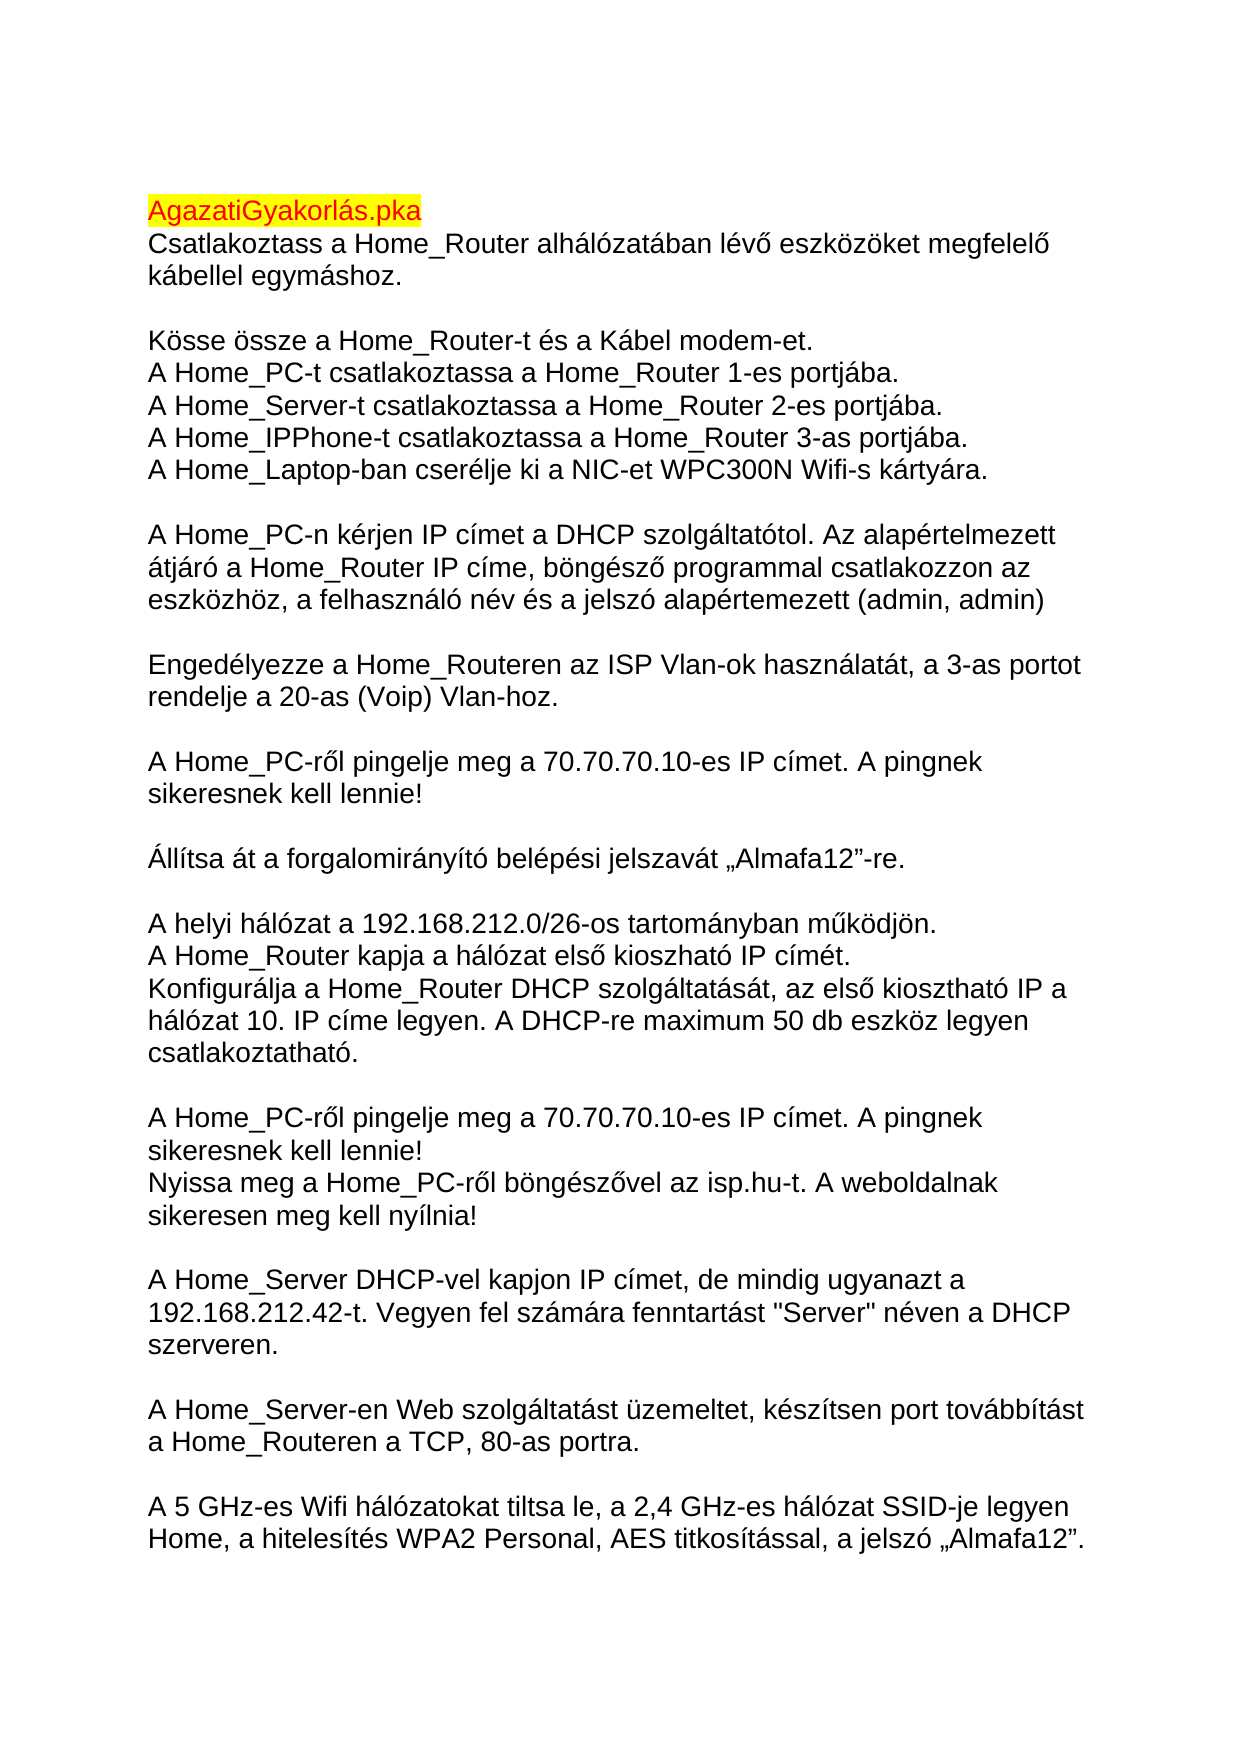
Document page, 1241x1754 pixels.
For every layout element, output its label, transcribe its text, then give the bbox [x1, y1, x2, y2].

text Állítsa át a forgalomirányító belépési jelszavát „Almafa12”-re. [148, 842, 1093, 874]
text A Home_PC-n kérjen IP címet a DHCP szolgáltatótol. Az alapértelmezett átjáró a Home_Router IP címe, böngésző programmal csatlakozzon az eszközhöz, a felhasználó név és a jelszó alapértemezett (admin, admin) [148, 518, 1093, 615]
text A Home_Server-t csatlakoztassa a Home_Router 2-es portjába. [148, 388, 1093, 421]
text A Home_Server DHCP-vel kapjon IP címet, de mindig ugyanazt a 192.168.212.42-t. Vegyen fel számára fenntartást "Server" néven a DHCP szerveren. [148, 1263, 1093, 1360]
text Nyissa meg a Home_PC-ről böngészővel az isp.hu-t. A weboldalnak sikeresen meg kell nyílnia! [148, 1166, 1093, 1231]
text A Home_Server-en Web szolgáltatást üzemeltet, készítsen port továbbítást a Home_Routeren a TCP, 80-as portra. [148, 1393, 1093, 1458]
text A 5 GHz-es Wifi hálózatokat tiltsa le, a 2,4 GHz-es hálózat SSID-je legyen Home, a hitelesítés WPA2 Personal, AES titkosítással, a jelszó „Almafa12”. [148, 1490, 1093, 1555]
text A Home_PC-t csatlakoztassa a Home_Router 1-es portjába. [148, 356, 1093, 388]
text A Home_Laptop-ban cserélje ki a NIC-et WPC300N Wifi-s kártyára. [148, 453, 1093, 486]
text Csatlakoztass a Home_Router alhálózatában lévő eszközöket megfelelő kábellel egymáshoz. [148, 227, 1093, 291]
text Konfigurálja a Home_Router DHCP szolgáltatását, az első kiosztható IP a hálózat 10. IP címe legyen. A DHCP-re maximum 50 db eszköz legyen csatlakoztatható. [148, 972, 1093, 1069]
text A Home_Router kapja a hálózat első kioszható IP címét. [148, 939, 1093, 972]
text A helyi hálózat a 192.168.212.0/26-os tartományban működjön. [148, 907, 1093, 939]
text A Home_PC-ről pingelje meg a 70.70.70.10-es IP címet. A pingnek sikeresnek kell lennie! [148, 1101, 1093, 1166]
text AgazatiGyakorlás.pka [148, 194, 1093, 227]
text Kösse össze a Home_Router-t és a Kábel modem-et. [148, 324, 1093, 356]
text Engedélyezze a Home_Routeren az ISP Vlan-ok használatát, a 3-as portot rendelje a 20-as (Voip) Vlan-hoz. [148, 648, 1093, 712]
text A Home_PC-ről pingelje meg a 70.70.70.10-es IP címet. A pingnek sikeresnek kell lennie! [148, 745, 1093, 810]
text A Home_IPPhone-t csatlakoztassa a Home_Router 3-as portjába. [148, 421, 1093, 453]
